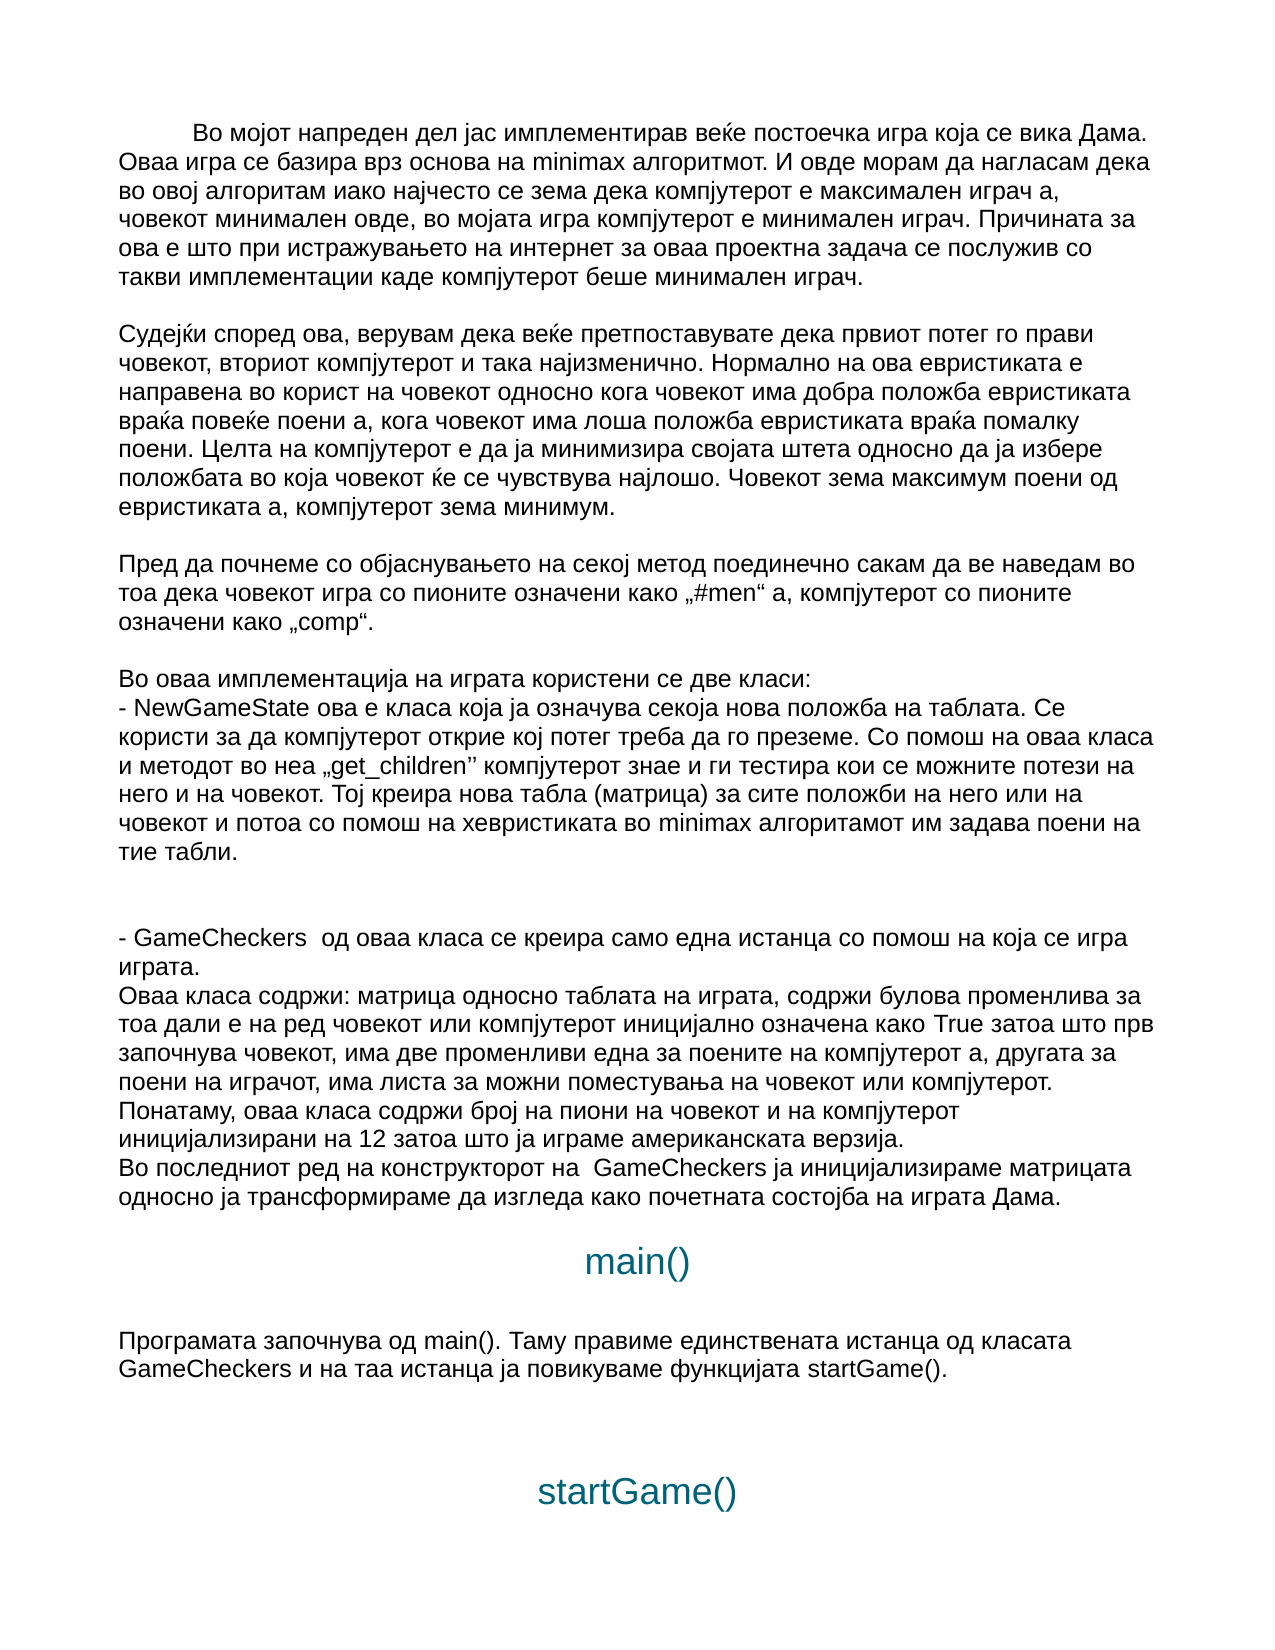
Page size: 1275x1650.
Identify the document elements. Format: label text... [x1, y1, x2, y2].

text Судејќи според ова, верувам дека веќе претпоставувате дека првиот потег го прави човекот, вториот компјутерот и така најизменично. Нормално на ова евристиката е направена во корист на човекот односно кога човекот има добра положба евристиката враќа повеќе поени а, кога човекот има лоша положба евристиката враќа помалку поени. Целта на компјутерот е да ја минимизира својата штета односно да ја избере положбата во која човекот ќе се чувствува најлошо. Човекот зема максимум поени од евристиката а, компјутерот зема минимум. [118, 319, 1157, 521]
text и методот во неа „get_children’’ компјутерот знае и ги тестира кои се можните потези на него и на човекот. Тој креира нова табла (матрица) за сите положби на него или на човекот и потоа со помош на хевристиката во minimax алгоритамот им задава поени на тие табли. [118, 751, 1157, 866]
text Во мојот напреден дел јас имплементирав веќе постоечка игра која се вика Дама. Оваа игра се базира врз основа на minimax алгоритмот. И овде морам да нагласам дека во овој алгоритам иако најчесто се зема дека компјутерот е максимален играч а, човекот минимален овде, во мојата игра компјутерот е минимален играч. Причината за ова е што при истражувањето на интернет за оваа проектна задача се послужив со такви имплементации каде компјутерот беше минимален играч. [118, 118, 1157, 291]
text Понатаму, оваа класа содржи број на пиони на човекот и на компјутерот иницијализирани на 12 затоа што ја играме американската верзија. [118, 1096, 1157, 1153]
text startGame() [118, 1469, 1157, 1512]
text main() [118, 1239, 1157, 1282]
text Во оваа имплементација на играта користени се две класи: [118, 664, 1157, 693]
text - NewGameState ова е класа која ја означува секоја нова положба на таблата. Се користи за да компјутерот открие кој потег треба да го преземе. Со помош на оваа класа [118, 693, 1157, 751]
text - GameCheckers од оваа класа се креира само една истанца со помош на која се игра играта. [118, 923, 1157, 981]
text Оваа класа содржи: матрица односно таблата на играта, содржи булова променлива за тоа дали е на ред човекот или компјутерот иницијално означена како True затоа што прв започнува човекот, има две променливи една за поените на компјутерот а, другата за поени на играчот, има листа за можни поместувања на човекот или компјутерот. [118, 981, 1157, 1096]
text Пред да почнеме со објаснувањето на секој метод поединечно сакам да ве наведам во тоа дека човекот игра со пионите означени како „#men“ а, компјутерот со пионите означени како „comp“. [118, 549, 1157, 636]
text Во последниот ред на конструкторот на GameCheckers ја иницијализираме матрицата односно ја трансформираме да изгледа како почетната состојба на играта Дама. [118, 1153, 1157, 1211]
text Програмата започнува од main(). Таму правиме единствената истанца од класата GameCheckers и на таа истанца ја повикуваме функцијата startGame(). [118, 1326, 1157, 1383]
